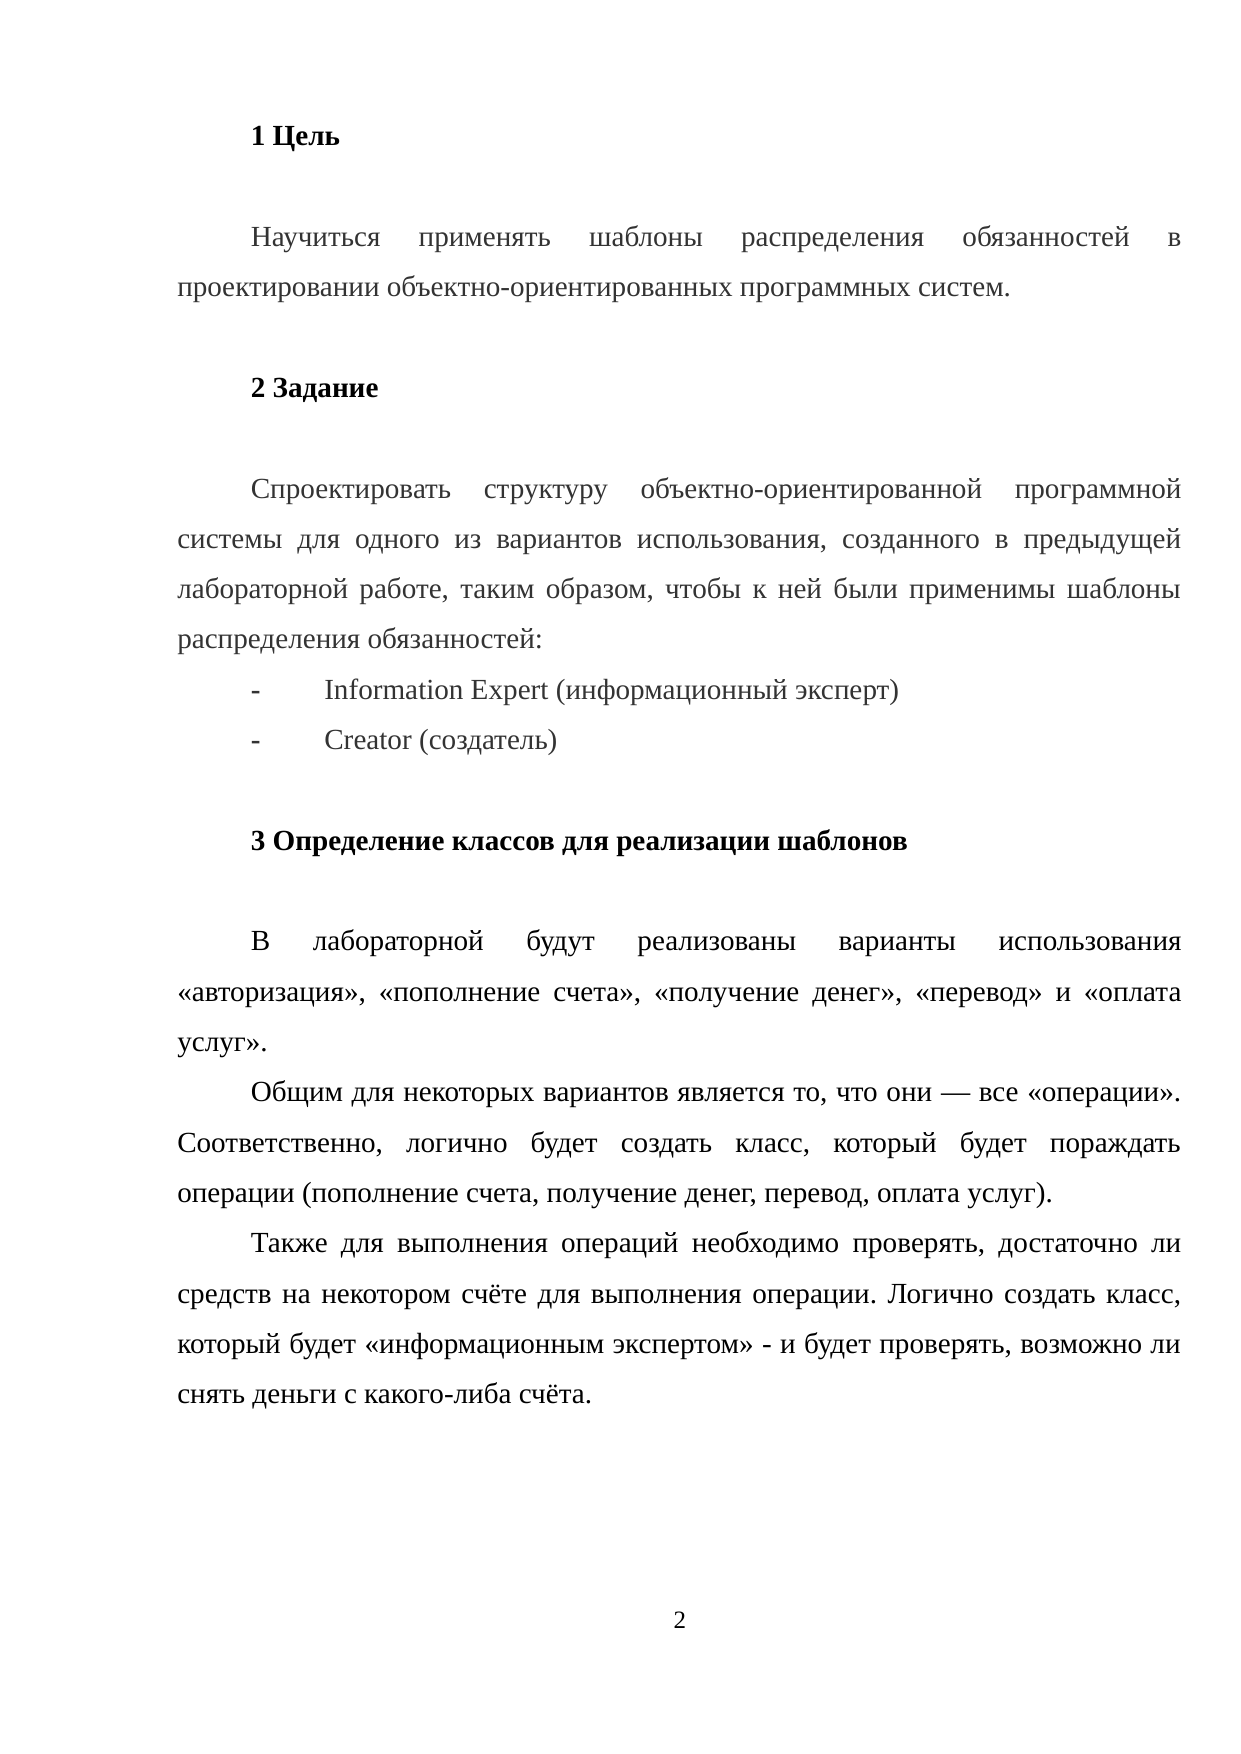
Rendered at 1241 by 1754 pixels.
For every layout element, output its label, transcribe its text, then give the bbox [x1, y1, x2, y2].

list Цель [251, 118, 1182, 152]
list Задание [251, 370, 1182, 404]
text Также для выполнения операций необходимо проверять, достаточно ли средств на некотором счёте для выполнения операции. Логично создать класс, который будет «информационным экспертом» - и будет проверять, возможно ли снять деньги с какого-либа счёта. [177, 1225, 1182, 1410]
list Information Expert (информационный эксперт) [177, 672, 1177, 706]
list Creator (создатель) [177, 722, 1177, 756]
text Общим для некоторых вариантов является то, что они — все «операции». Соответственно, логично будет создать класс, который будет пораждать операции (пополнение счета, получение денег, перевод, оплата услуг). [177, 1074, 1182, 1209]
text Научиться применять шаблоны распределения обязанностей в проектировании объектно-ориентированных программных систем. [177, 219, 1182, 303]
list Определение классов для реализации шаблонов [251, 823, 1182, 856]
text В лабораторной будут реализованы варианты использования «авторизация», «пополнение счета», «получение денег», «перевод» и «оплата услуг». [177, 923, 1182, 1058]
text Спроектировать структуру объектно-ориентированной программной системы для одного из вариантов использования, созданного в предыдущей лабораторной работе, таким образом, чтобы к ней были применимы шаблоны распределения обязанностей: [177, 471, 1182, 655]
